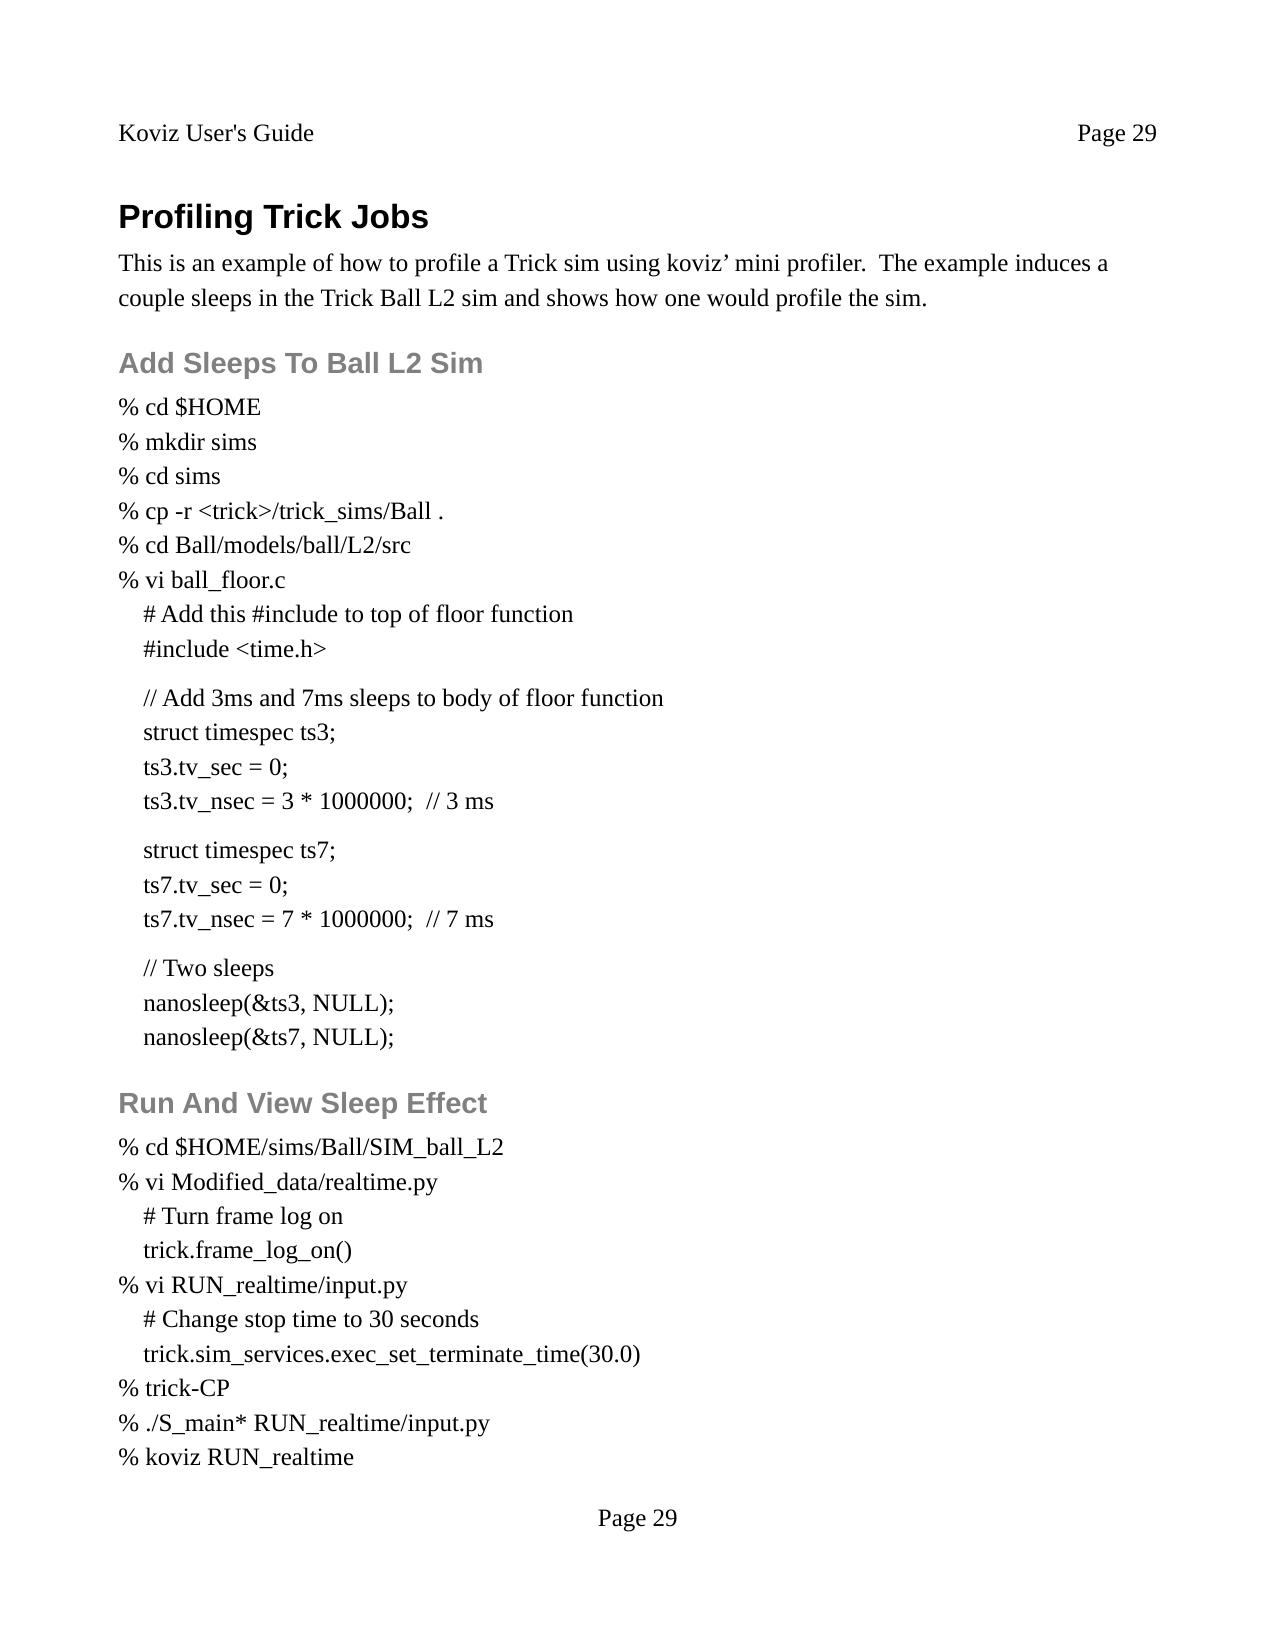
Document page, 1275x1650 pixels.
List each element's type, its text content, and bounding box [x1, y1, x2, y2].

text // Add 3ms and 7ms sleeps to body of floor function struct timespec ts3; ts3.tv_sec = 0; ts3.tv_nsec = 3 * 1000000; // 3 ms [118, 683, 1157, 815]
subtitle Profiling Trick Jobs [118, 197, 1157, 236]
text This is an example of how to profile a Trick sim using koviz’ mini profiler. The example induces a couple sleeps in the Trick Ball L2 sim and shows how one would profile the sim. [118, 248, 1157, 312]
text % cd $HOME/sims/Ball/SIM_ball_L2 % vi Modified_data/realtime.py # Turn frame log on trick.frame_log_on() % vi RUN_realtime/input.py # Change stop time to 30 seconds trick.sim_services.exec_set_terminate_time(30.0) % trick-CP % ./S_main* RUN_realtime/input.py % koviz RUN_realtime [118, 1132, 1157, 1471]
subtitle Add Sleeps To Ball L2 Sim [118, 346, 1157, 380]
text struct timespec ts7; ts7.tv_sec = 0; ts7.tv_nsec = 7 * 1000000; // 7 ms [118, 835, 1157, 933]
subtitle Run And View Sleep Effect [118, 1086, 1157, 1119]
text // Two sleeps nanosleep(&ts3, NULL); nanosleep(&ts7, NULL); [118, 953, 1157, 1051]
text % cd $HOME % mkdir sims % cd sims % cp -r <trick>/trick_sims/Ball . % cd Ball/models/ball/L2/src % vi ball_floor.c # Add this #include to top of floor function #include <time.h> [118, 392, 1157, 663]
